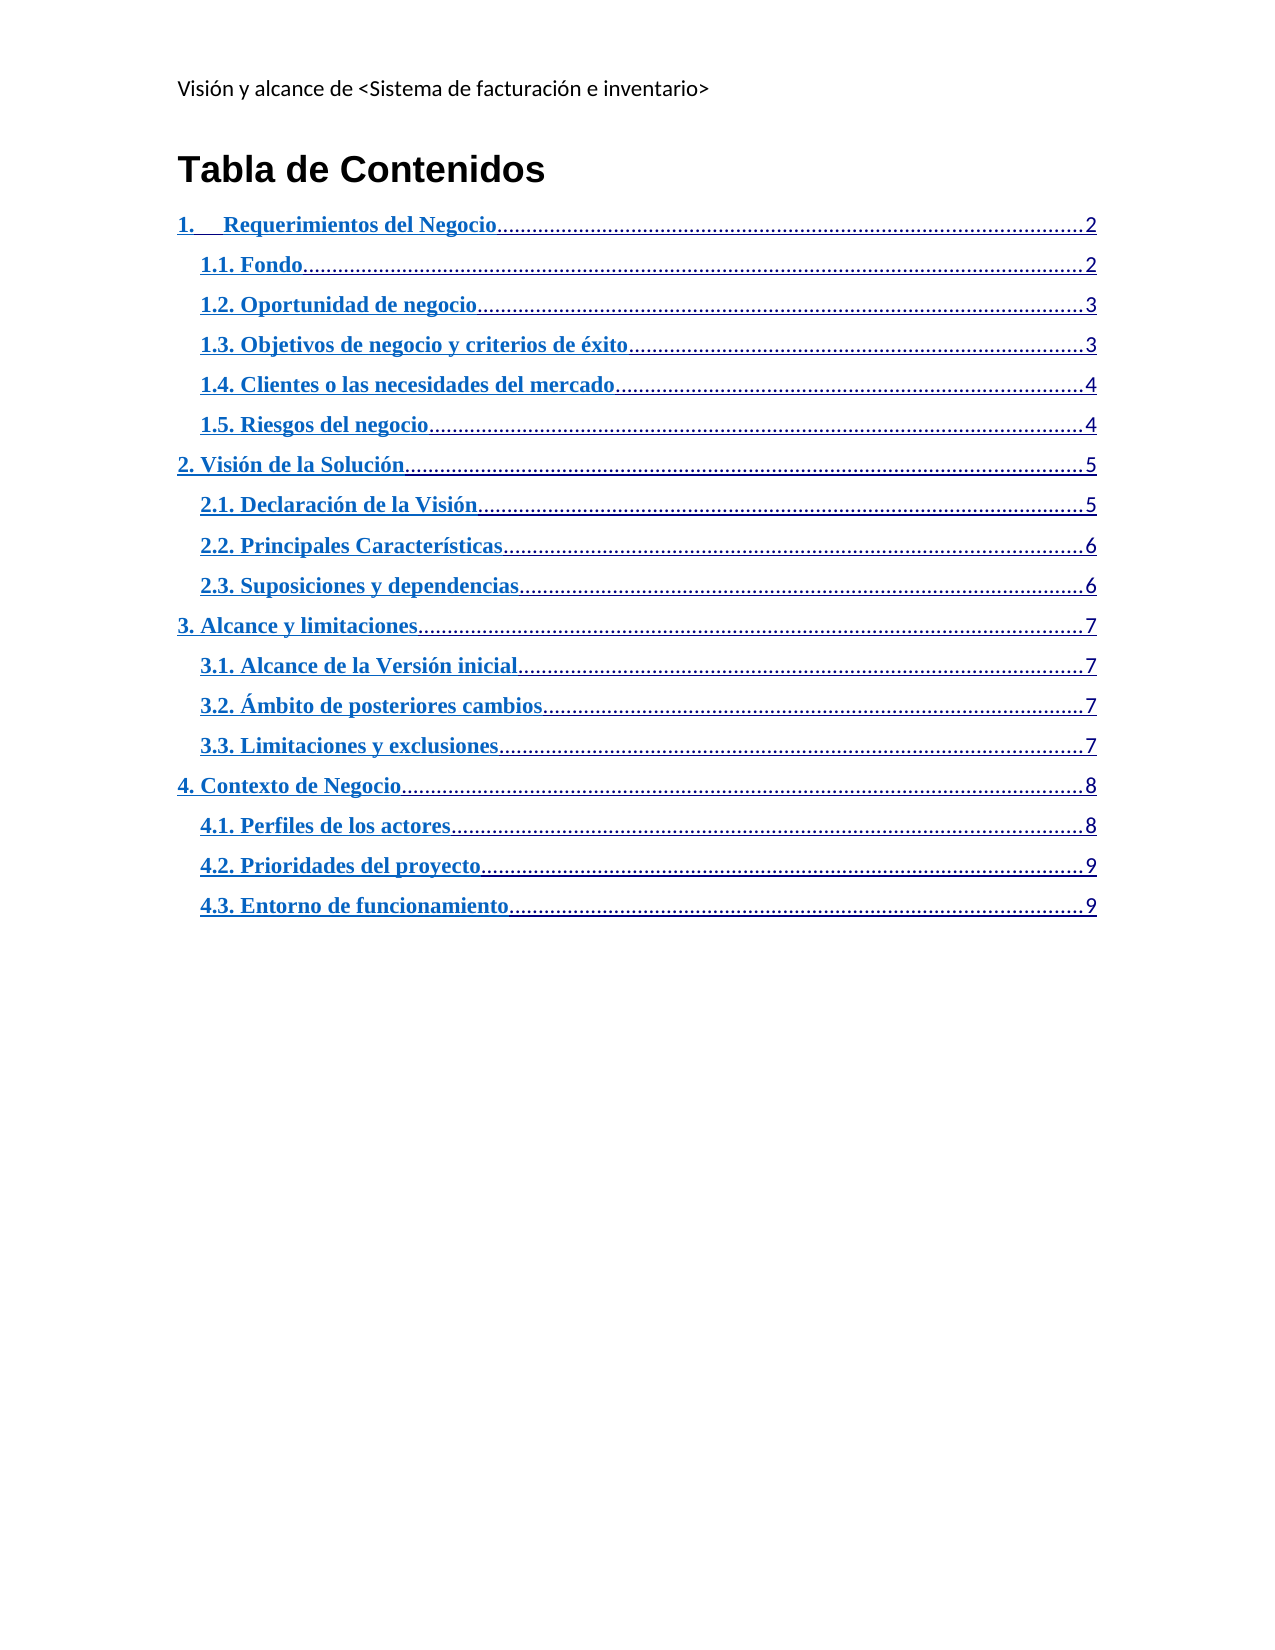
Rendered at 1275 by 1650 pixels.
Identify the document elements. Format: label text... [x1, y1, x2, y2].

text 2.3. Suposiciones y dependencias 6 [200, 571, 1098, 599]
text 1.3. Objetivos de negocio y criterios de éxito 3 [200, 330, 1098, 358]
text 3.3. Limitaciones y exclusiones 7 [200, 731, 1098, 759]
text 3.2. Ámbito de posteriores cambios 7 [200, 691, 1098, 719]
text 1. Requerimientos del Negocio 2 [177, 210, 1098, 238]
text 1.1. Fondo 2 [200, 250, 1098, 278]
text 3.1. Alcance de la Versión inicial 7 [200, 651, 1098, 679]
text 2.2. Principales Características 6 [200, 531, 1098, 559]
text 4.1. Perfiles de los actores 8 [200, 811, 1098, 839]
text Tabla de Contenidos [177, 148, 1098, 191]
text 1.2. Oportunidad de negocio 3 [200, 290, 1098, 318]
text 3. Alcance y limitaciones 7 [177, 611, 1098, 639]
text 4.3. Entorno de funcionamiento 9 [200, 892, 1098, 920]
text 4.2. Prioridades del proyecto 9 [200, 852, 1098, 879]
text 2. Visión de la Solución 5 [177, 451, 1098, 478]
text 4. Contexto de Negocio 8 [177, 771, 1098, 799]
text 1.4. Clientes o las necesidades del mercado 4 [200, 370, 1098, 398]
text 2.1. Declaración de la Visión 5 [200, 491, 1098, 519]
text 1.5. Riesgos del negocio 4 [200, 410, 1098, 438]
